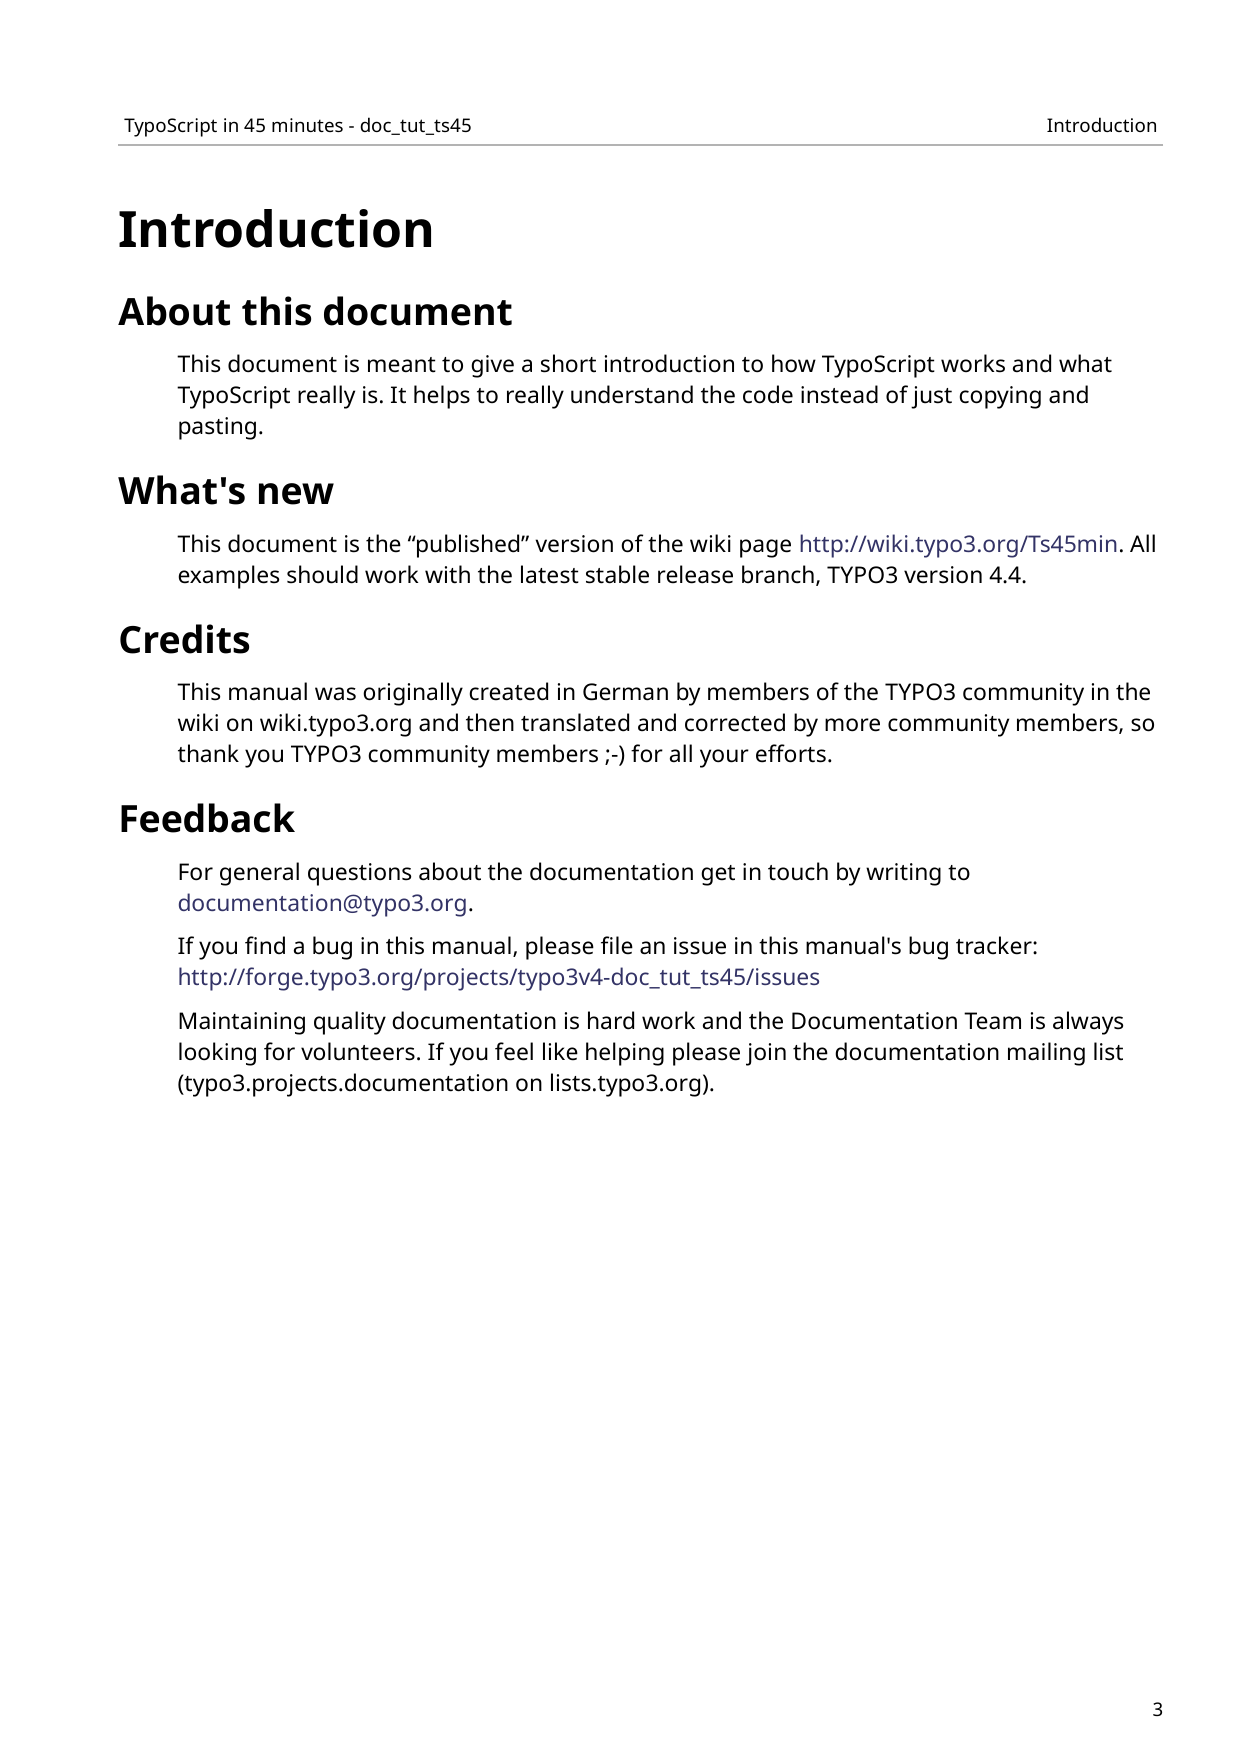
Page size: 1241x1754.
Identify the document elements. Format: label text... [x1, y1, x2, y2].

text This manual was originally created in German by members of the TYPO3 community in the wiki on wiki.typo3.org and then translated and corrected by more community members, so thank you TYPO3 community members ;-) for all your efforts. [177, 676, 1163, 769]
subtitle What's new [118, 465, 1163, 516]
subtitle About this document [118, 285, 1163, 336]
text Maintaining quality documentation is hard work and the Documentation Team is always looking for volunteers. If you feel like helping please join the documentation mailing list (typo3.projects.documentation on lists.typo3.org). [177, 1005, 1163, 1098]
subtitle Credits [118, 613, 1163, 664]
text This document is meant to give a short introduction to how TypoScript works and what TypoScript really is. It helps to really understand the code instead of just copying and pasting. [177, 348, 1163, 441]
text For general questions about the documentation get in touch by writing to documentation@typo3.org. [177, 856, 1163, 918]
text This document is the “published” version of the wiki page http://wiki.typo3.org/Ts45min. All examples should work with the latest stable release branch, TYPO3 version 4.4. [177, 528, 1163, 590]
text If you find a bug in this manual, please file an issue in this manual's bug tracker: http://forge.typo3.org/projects/typo3v4-doc_tut_ts45/issues [177, 930, 1163, 992]
subtitle Introduction [118, 193, 1163, 262]
subtitle Feedback [118, 793, 1163, 844]
